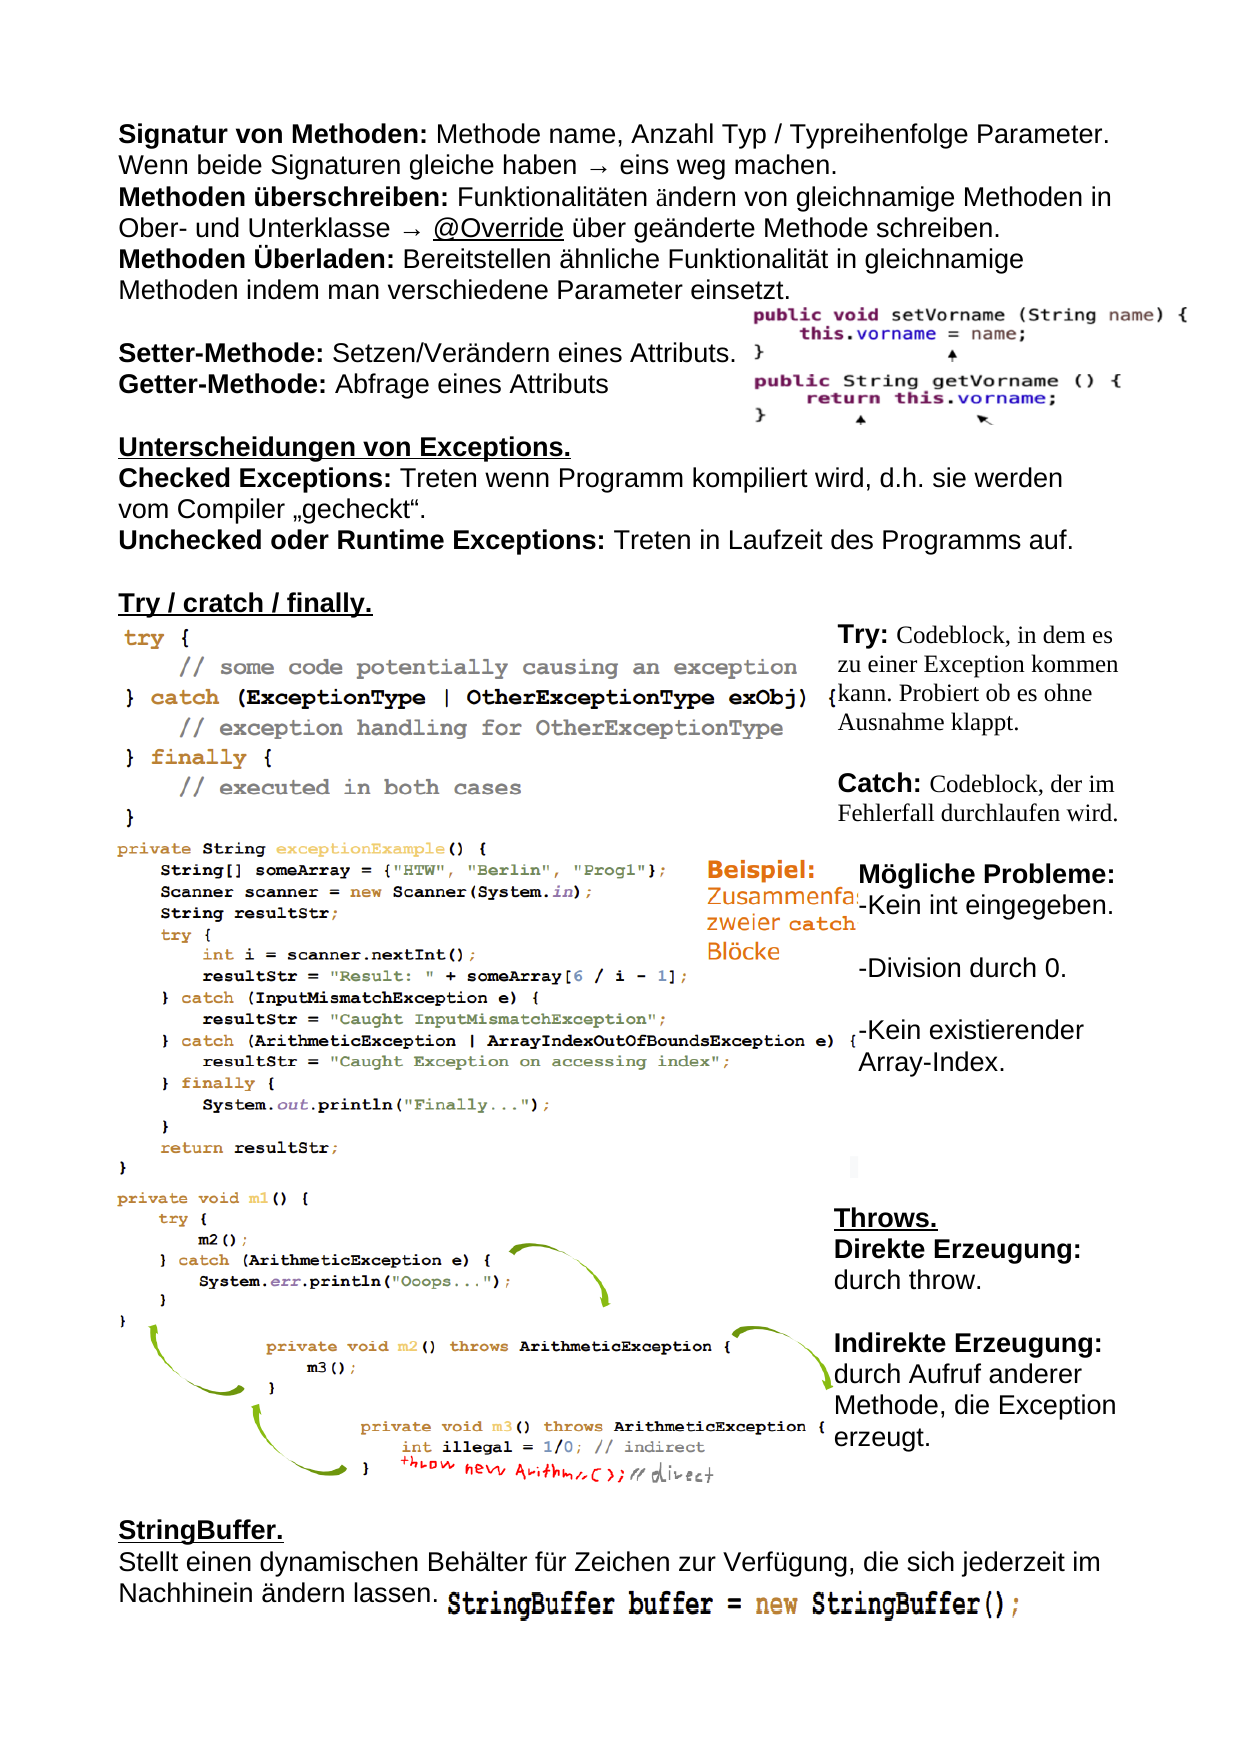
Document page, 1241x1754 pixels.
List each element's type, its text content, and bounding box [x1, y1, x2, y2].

text Getter-Methode: Abfrage eines Attributs [118, 368, 1122, 399]
text Methoden Überladen: Bereitstellen ähnliche Funktionalität in gleichnamige Methoden indem man verschiedene Parameter einsetzt. [118, 243, 1122, 306]
text Catch: Codeblock, der im Fehlerfall durchlaufen wird. [838, 767, 1122, 827]
picture [752, 374, 1126, 425]
text Signatur von Methoden: Methode name, Anzahl Typ / Typreihenfolge Parameter. [118, 118, 1122, 149]
text -Kein existierender Array-Index. [859, 1014, 1122, 1077]
text Unterscheidungen von Exceptions. [118, 431, 1122, 462]
picture [114, 1192, 834, 1483]
text Wenn beide Signaturen gleiche haben → eins weg machen. [118, 149, 1122, 181]
picture [751, 307, 1194, 362]
text Throws. [834, 1202, 1122, 1233]
text Checked Exceptions: Treten wenn Programm kompiliert wird, d.h. sie werden vom Compiler „gecheckt“. [118, 462, 1122, 524]
text Direkte Erzeugung: durch throw. [834, 1233, 1122, 1296]
text Mögliche Probleme: [859, 858, 1122, 889]
text -Division durch 0. [859, 952, 1122, 983]
text Try / cratch / finally. [118, 587, 1122, 618]
text Methoden überschreiben: Funktionalitäten ändern von gleichnamige Methoden in Ober- und Unterklasse → @Override über geänderte Methode schreiben. [118, 181, 1122, 243]
text StringBuffer. [118, 1514, 1122, 1546]
picture [445, 1583, 1021, 1631]
text Try: Codeblock, in dem es zu einer Exception kommen kann. Probiert ob es ohne Ausnahme klappt. [118, 618, 1122, 736]
text Indirekte Erzeugung: durch Aufruf anderer Methode, die Exception erzeugt. [834, 1327, 1122, 1452]
picture [123, 627, 838, 830]
text Stellt einen dynamischen Behälter für Zeichen zur Verfügung, die sich jederzeit im Nachhinein ändern lassen. [118, 1546, 1122, 1608]
text Unchecked oder Runtime Exceptions: Treten in Laufzeit des Programms auf. [118, 524, 1122, 556]
text -Kein int eingegeben. [859, 889, 1122, 921]
text Setter-Methode: Setzen/Verändern eines Attributs. [118, 337, 1122, 368]
picture [114, 841, 859, 1178]
